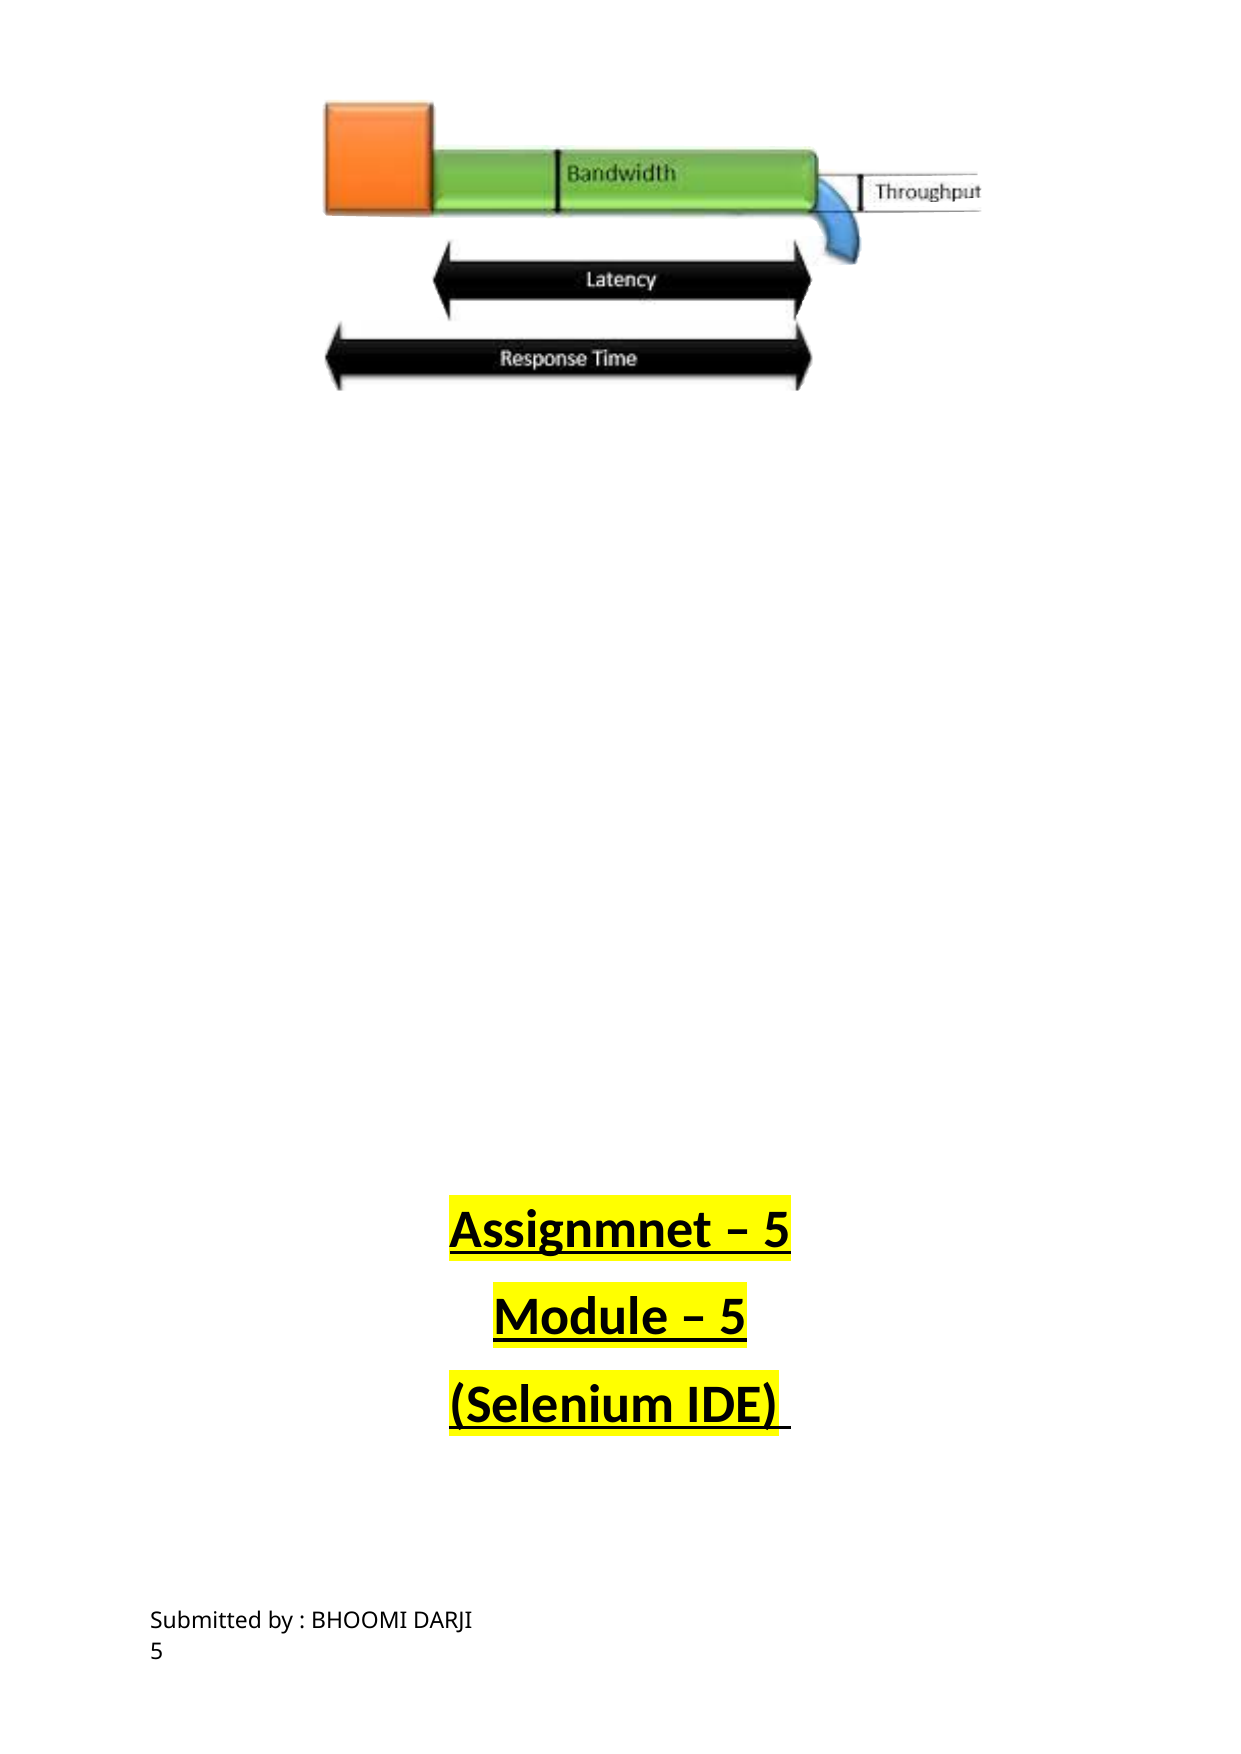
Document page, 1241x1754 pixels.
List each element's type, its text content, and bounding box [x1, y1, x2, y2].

text (Selenium IDE) [150, 1369, 1090, 1436]
text Module – 5 [150, 1282, 1090, 1348]
text Assignmnet – 5 [150, 1195, 1090, 1261]
